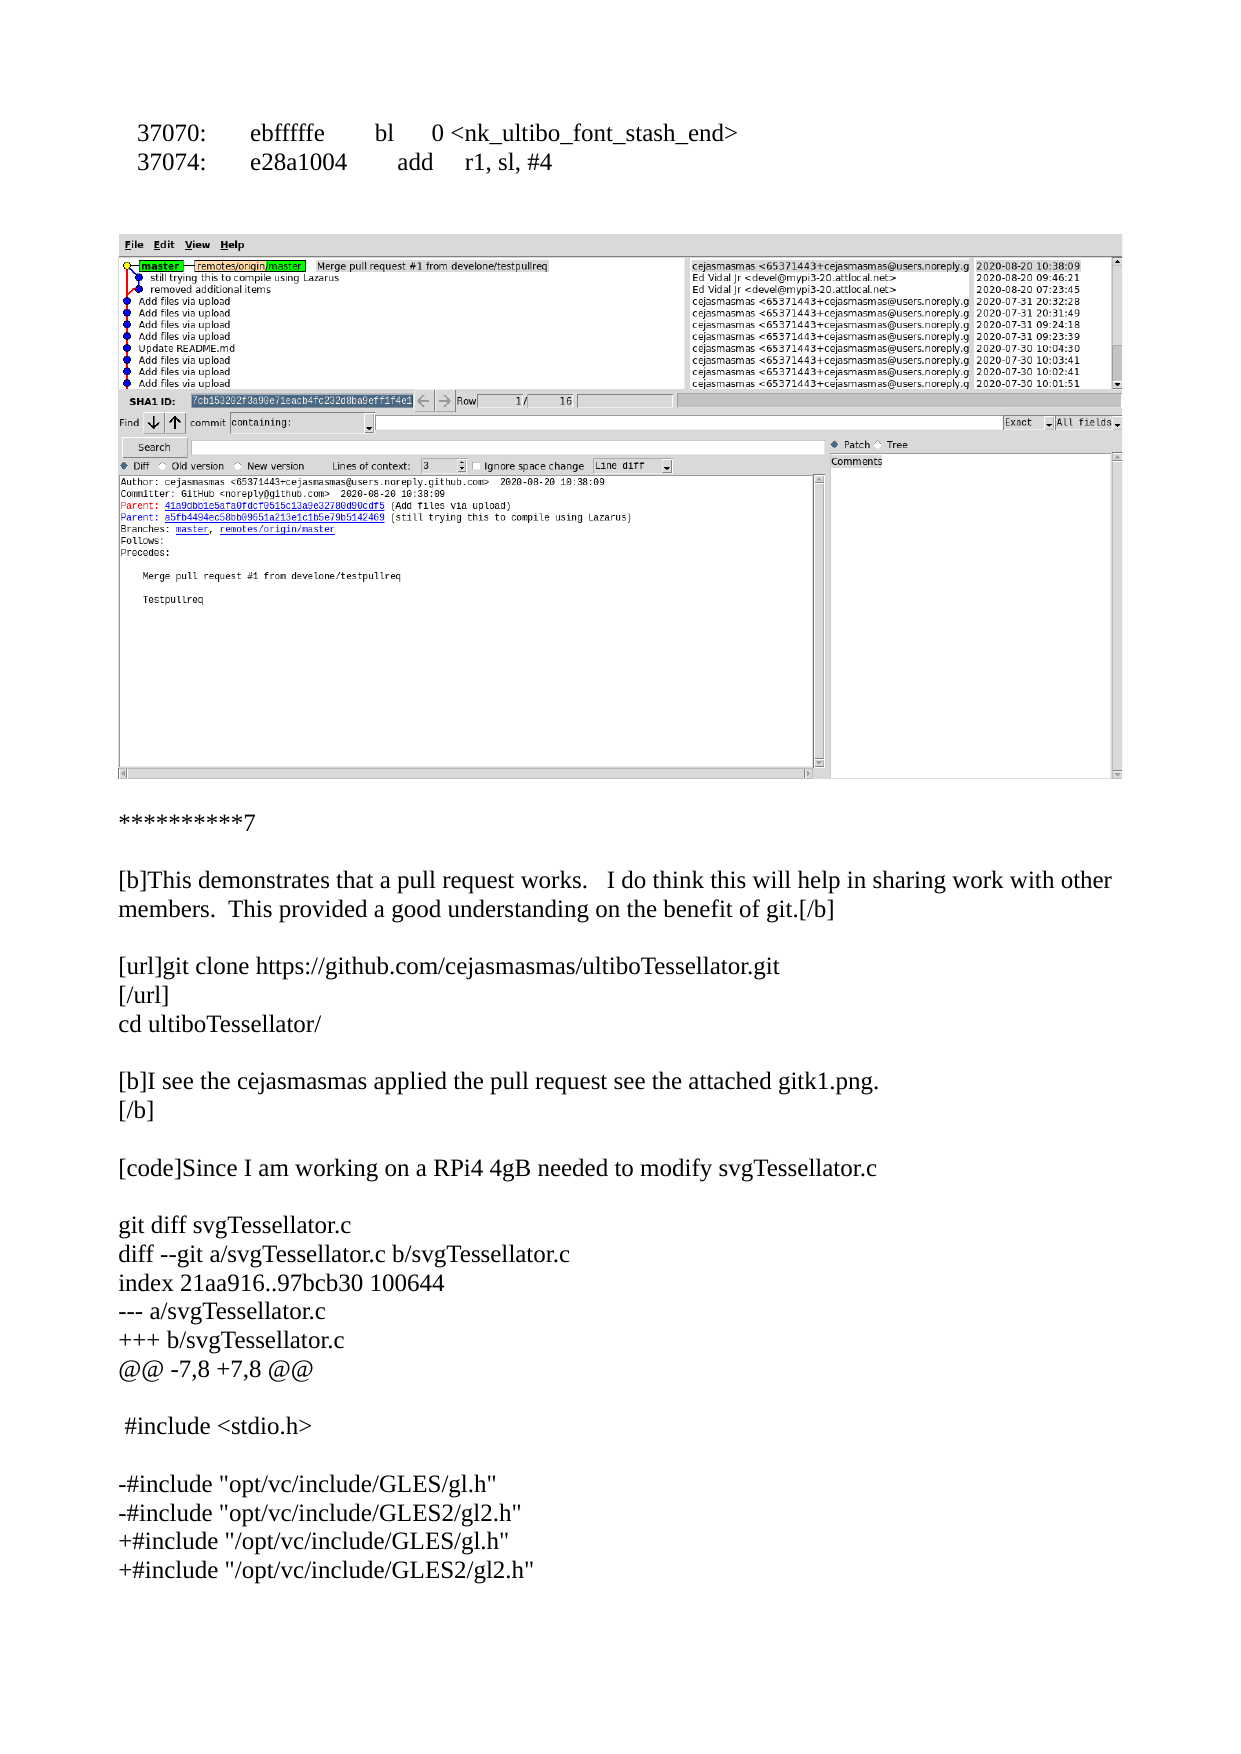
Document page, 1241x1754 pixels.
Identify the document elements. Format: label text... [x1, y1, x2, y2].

text [b]I see the cejasmasmas applied the pull request see the attached gitk1.png. [118, 1066, 1122, 1095]
text -#include "opt/vc/include/GLES/gl.h" [118, 1469, 1122, 1498]
text diff --git a/svgTessellator.c b/svgTessellator.c [118, 1239, 1122, 1268]
text #include <stdio.h> [118, 1411, 1122, 1440]
text 37070: ebfffffe bl 0 <nk_ultibo_font_stash_end> [118, 118, 1122, 147]
text +#include "/opt/vc/include/GLES/gl.h" [118, 1526, 1122, 1555]
text 37074: e28a1004 add r1, sl, #4 [118, 147, 1122, 176]
text git diff svgTessellator.c [118, 1210, 1122, 1239]
text [b]This demonstrates that a pull request works. I do think this will help in sharing work with other members. This provided a good understanding on the benefit of git.[/b] [118, 865, 1122, 923]
text [url]git clone https://github.com/cejasmasmas/ultiboTessellator.git [118, 951, 1122, 980]
text -#include "opt/vc/include/GLES2/gl2.h" [118, 1498, 1122, 1526]
text index 21aa916..97bcb30 100644 [118, 1268, 1122, 1296]
text --- a/svgTessellator.c [118, 1296, 1122, 1325]
text [/url] [118, 980, 1122, 1009]
text +#include "/opt/vc/include/GLES2/gl2.h" [118, 1555, 1122, 1584]
text **********7 [118, 808, 1122, 836]
text @@ -7,8 +7,8 @@ [118, 1354, 1122, 1383]
text cd ultiboTessellator/ [118, 1009, 1122, 1038]
text +++ b/svgTessellator.c [118, 1325, 1122, 1354]
text [code]Since I am working on a RPi4 4gB needed to modify svgTessellator.c [118, 1153, 1122, 1181]
text [/b] [118, 1095, 1122, 1124]
picture [118, 233, 1123, 779]
